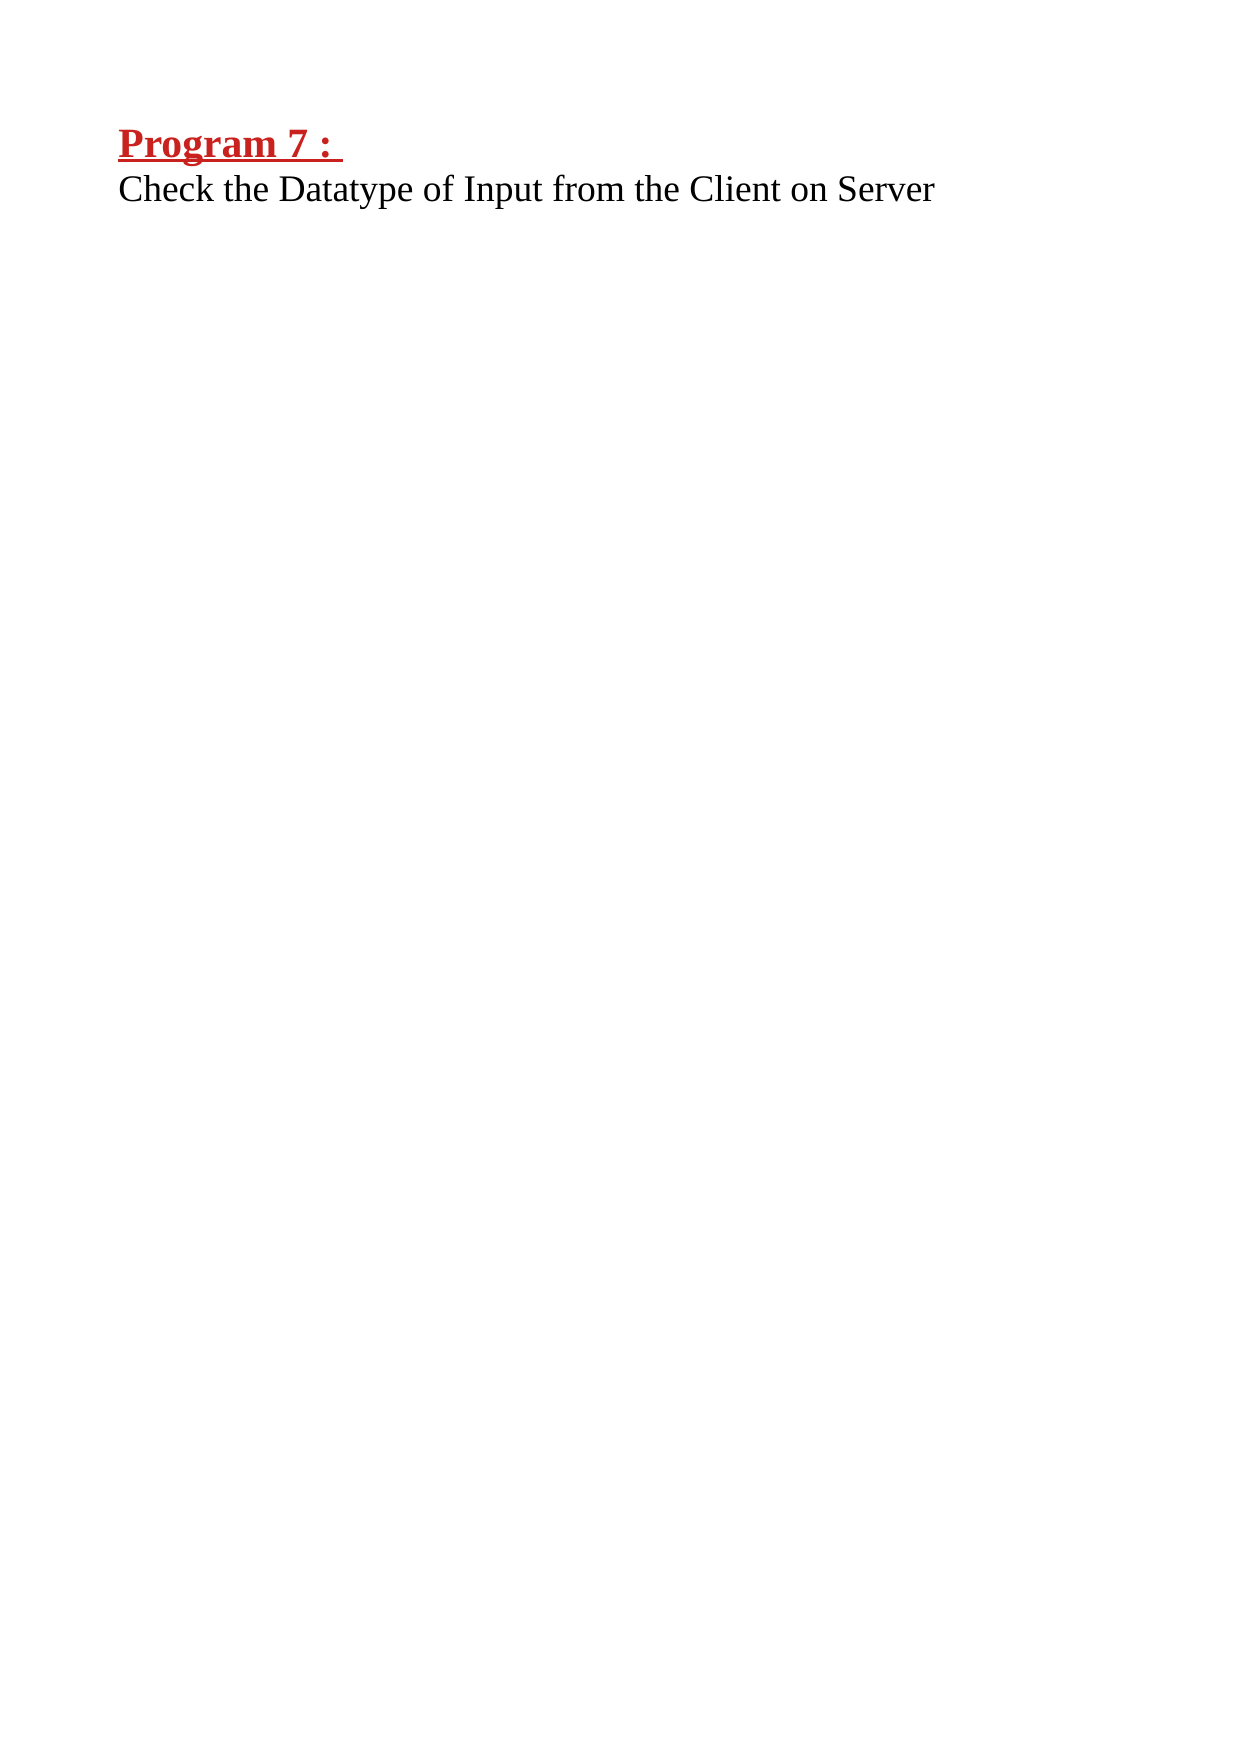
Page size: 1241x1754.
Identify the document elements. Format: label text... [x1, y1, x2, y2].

text Check the Datatype of Input from the Client on Server [118, 166, 1122, 209]
text Program 7 : [118, 118, 1122, 166]
